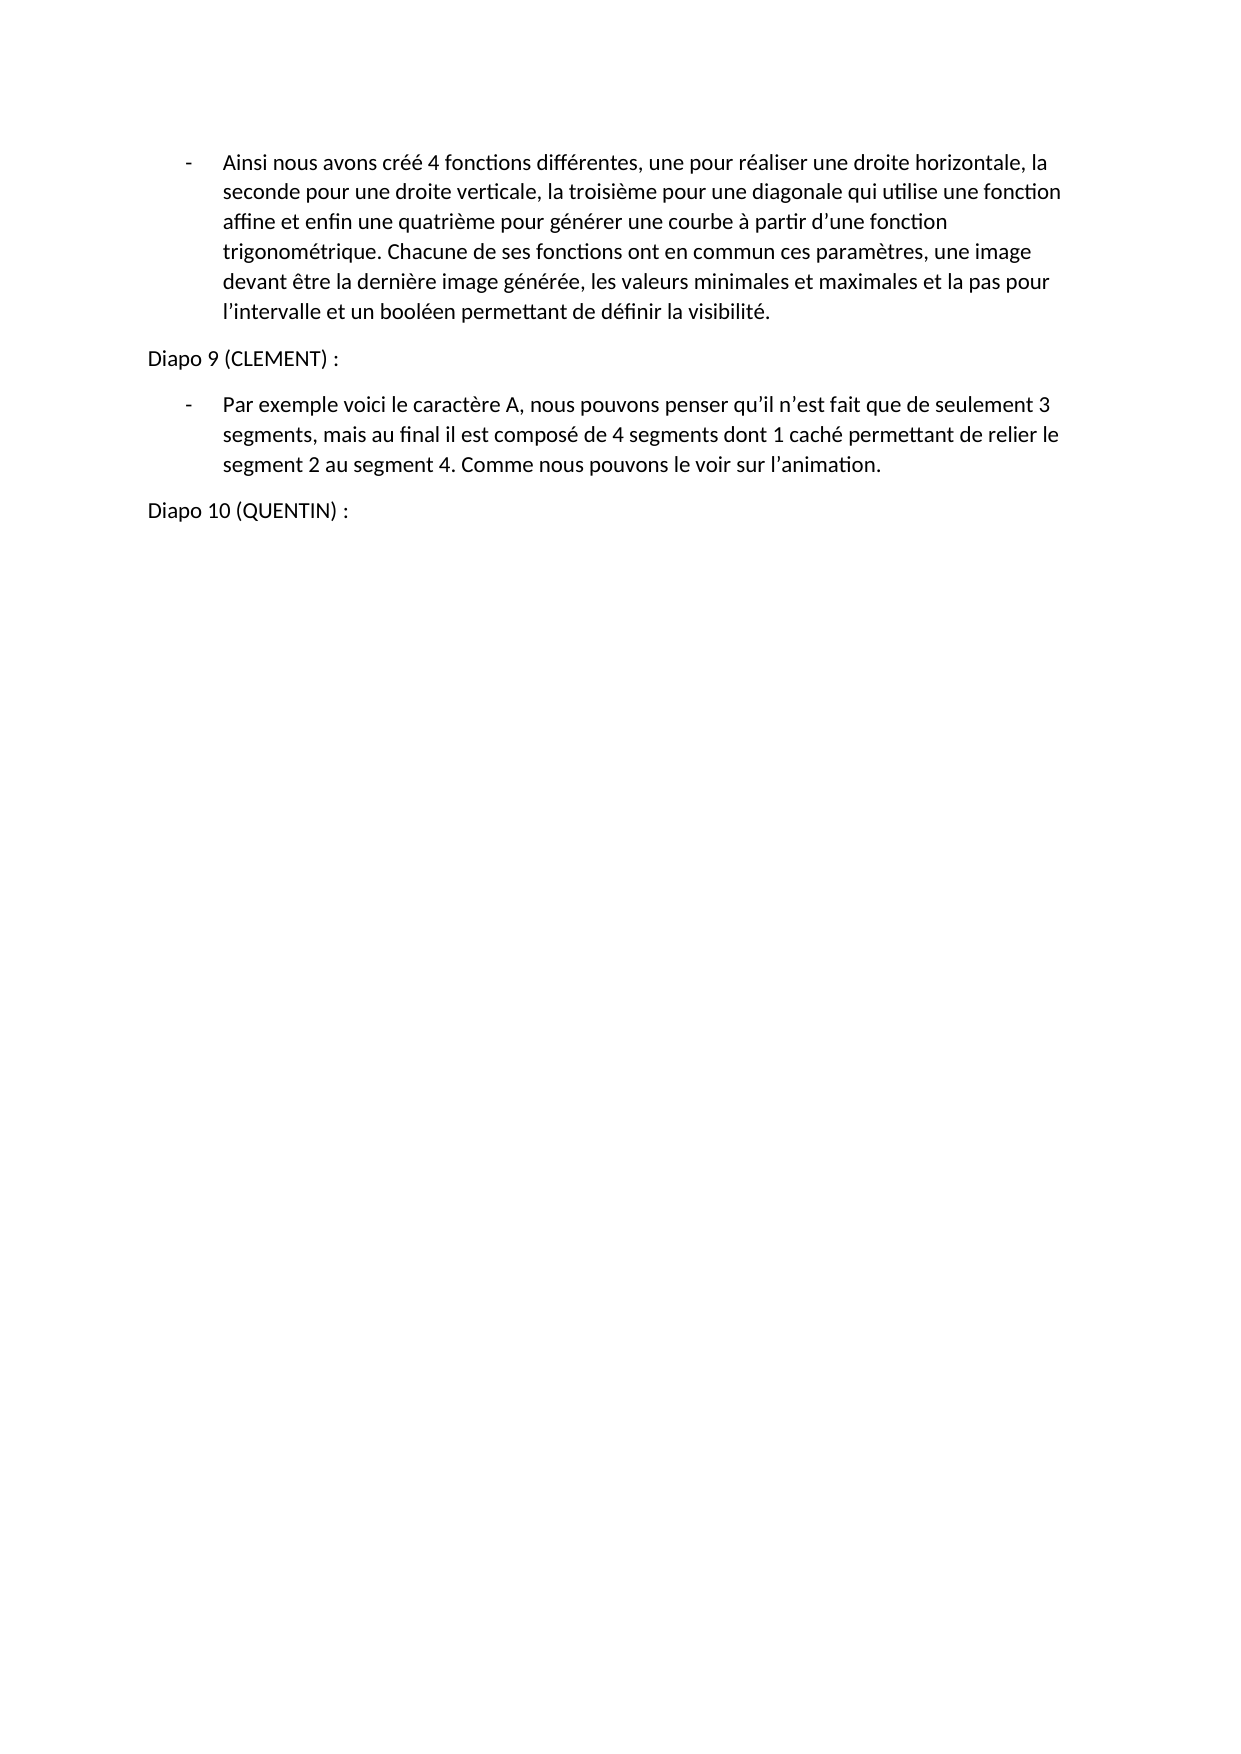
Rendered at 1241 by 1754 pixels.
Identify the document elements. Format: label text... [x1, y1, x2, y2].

text Diapo 10 (QUENTIN) : [148, 497, 1093, 524]
list Par exemple voici le caractère A, nous pouvons penser qu’il n’est fait que de seulement 3 segments, mais au final il est composé de 4 segments dont 1 caché permettant de relier le segment 2 au segment 4. Comme nous pouvons le voir sur l’animation. [185, 390, 1093, 478]
text Diapo 9 (CLEMENT) : [148, 344, 1093, 372]
list Ainsi nous avons créé 4 fonctions différentes, une pour réaliser une droite horizontale, la seconde pour une droite verticale, la troisième pour une diagonale qui utilise une fonction affine et enfin une quatrième pour générer une courbe à partir d’une fonction trigonométrique. Chacune de ses fonctions ont en commun ces paramètres, une image devant être la dernière image générée, les valeurs minimales et maximales et la pas pour l’intervalle et un booléen permettant de définir la visibilité. [185, 148, 1093, 325]
